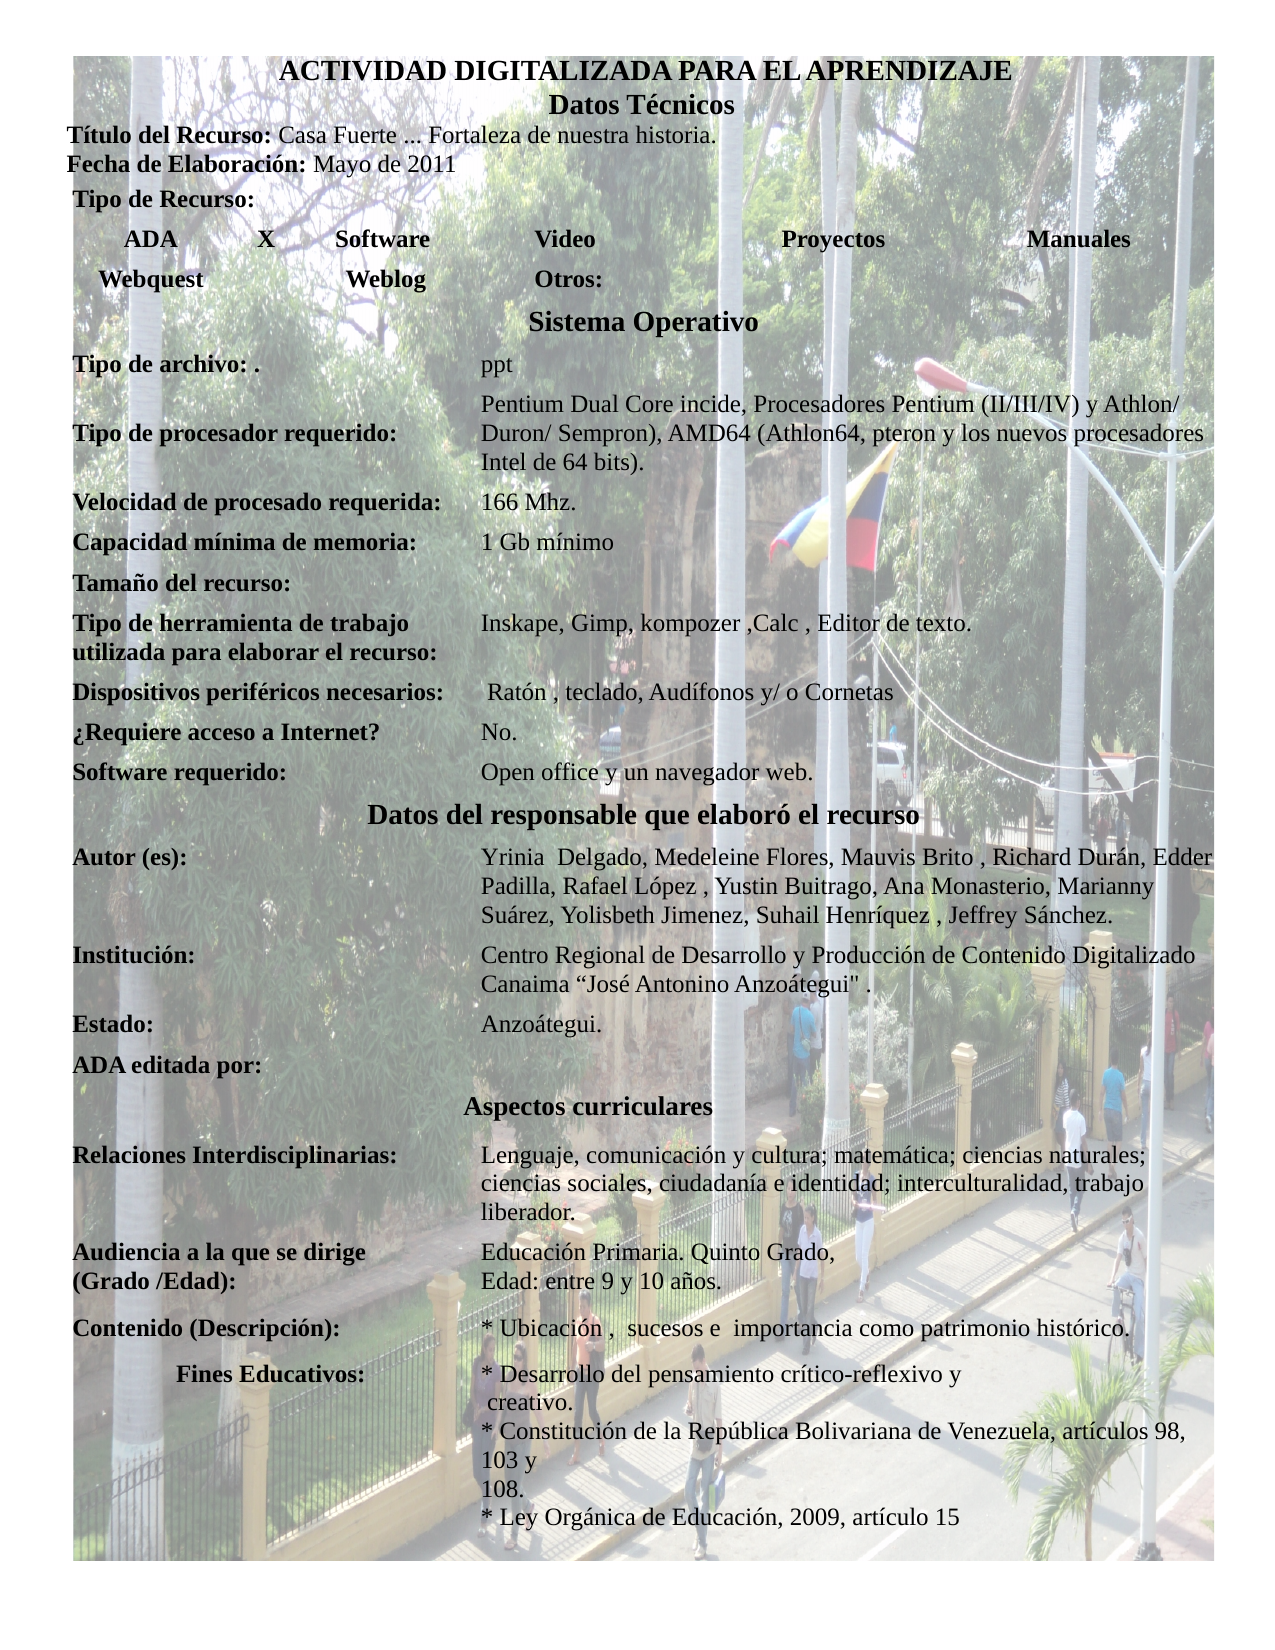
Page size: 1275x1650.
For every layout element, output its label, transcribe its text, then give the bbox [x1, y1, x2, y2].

table_cell Fines Educativos: [66, 1353, 72, 1537]
text ACTIVIDAD DIGITALIZADA PARA EL APRENDIZAJE [66, 53, 1221, 87]
table_header [1217, 87, 1221, 121]
table_cell Otros: [1216, 259, 1221, 299]
table_cell [1217, 149, 1221, 178]
table_cell ADA [66, 218, 72, 258]
table_cell [1216, 1044, 1221, 1084]
table_cell [1216, 562, 1221, 602]
table_cell Institución: [66, 935, 72, 1004]
table_cell Estado: [66, 1004, 72, 1044]
table_cell No. [1216, 711, 1221, 752]
table_cell Autor (es): [66, 837, 72, 935]
table_cell [1217, 121, 1221, 149]
table_cell [1216, 218, 1221, 258]
table_cell Tipo de procesador requerido: [66, 384, 72, 482]
table_cell Webquest [66, 259, 72, 299]
table_cell 166 Mhz. [1216, 482, 1221, 522]
table_cell ppt [1216, 344, 1221, 384]
